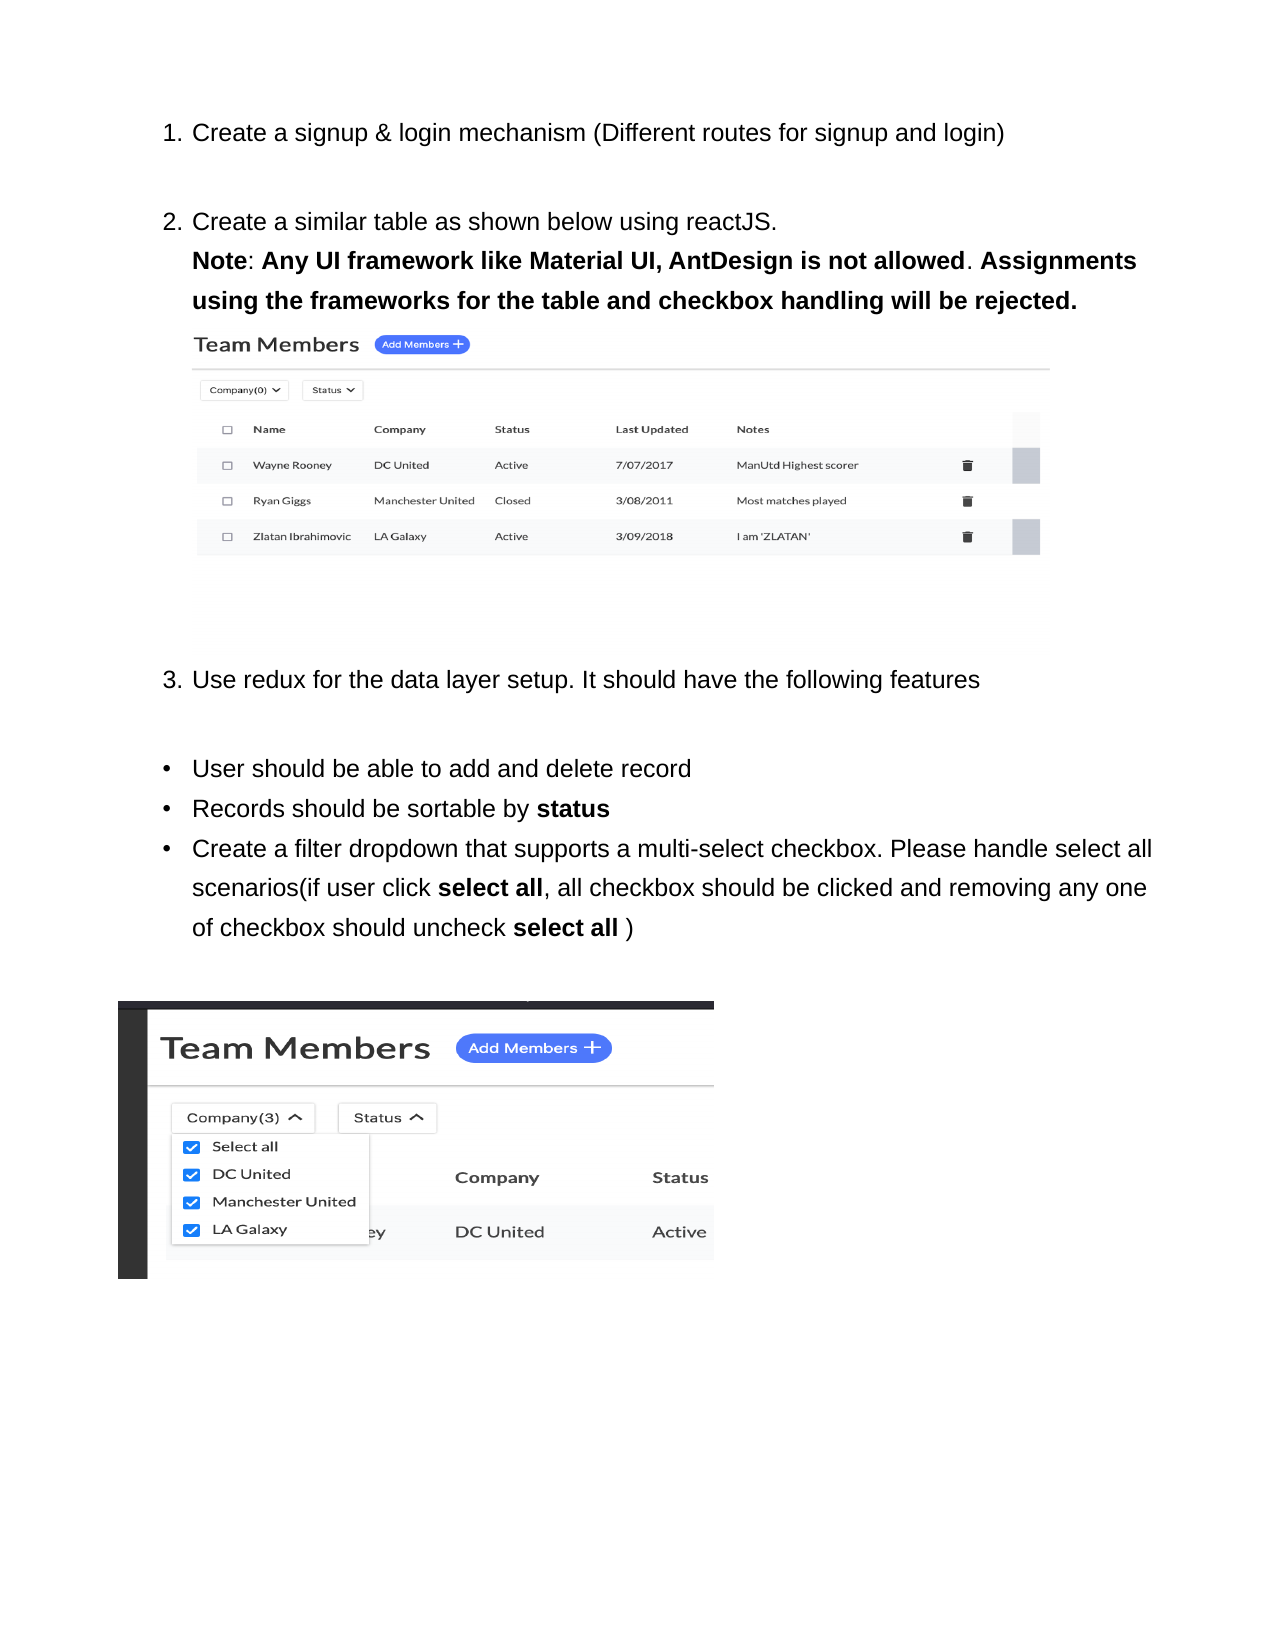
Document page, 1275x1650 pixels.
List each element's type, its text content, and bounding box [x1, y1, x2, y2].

list Create a filter dropdown that supports a multi-select checkbox. Please handle select all scenarios(if user click select all, all checkbox should be clicked and removing any one of checkbox should uncheck select all ) [162, 833, 1157, 942]
picture [191, 325, 1050, 655]
picture [118, 1001, 714, 1279]
list Create a similar table as shown below using reactJS. Note: Any UI framework like Material UI, AntDesign is not allowed. Assignments using the frameworks for the table and checkbox handling will be rejected. [162, 207, 1157, 654]
list Create a signup & login mechanism (Different routes for signup and login) [162, 118, 1157, 147]
list Use redux for the data layer setup. It should have the following features [162, 665, 1157, 694]
list Records should be sortable by status [162, 794, 1157, 823]
list User should be able to add and delete record [162, 754, 1157, 783]
